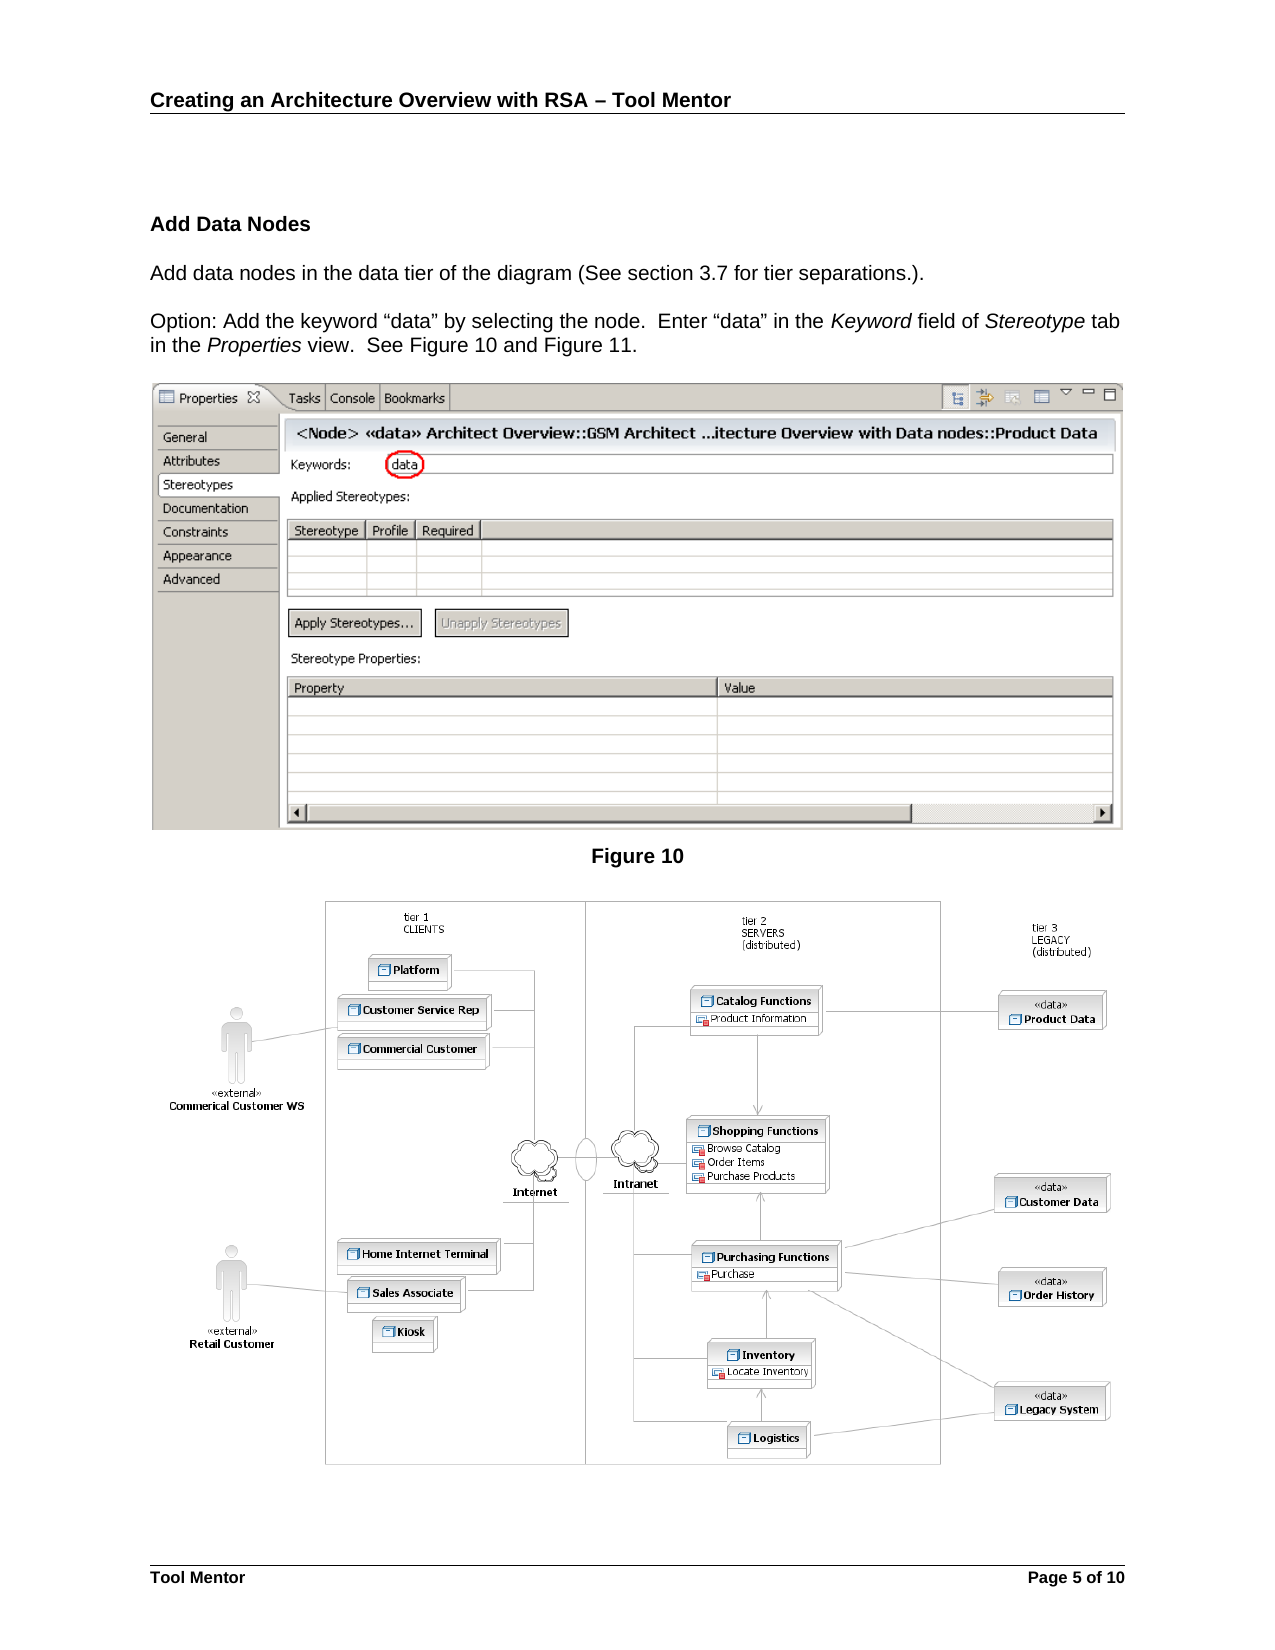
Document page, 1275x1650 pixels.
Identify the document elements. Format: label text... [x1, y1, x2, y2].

text Add Data Nodes [150, 211, 1125, 235]
text Option: Add the keyword “data” by selecting the node. Enter “data” in the Keyword field of Stereotype tab in the Properties view. See Figure 10 and Figure 11. [150, 309, 1125, 357]
picture [152, 383, 1123, 830]
text Figure 10 [150, 843, 1125, 867]
text Add data nodes in the data tier of the diagram (See section 3.7 for tier separations.). [150, 260, 1125, 284]
